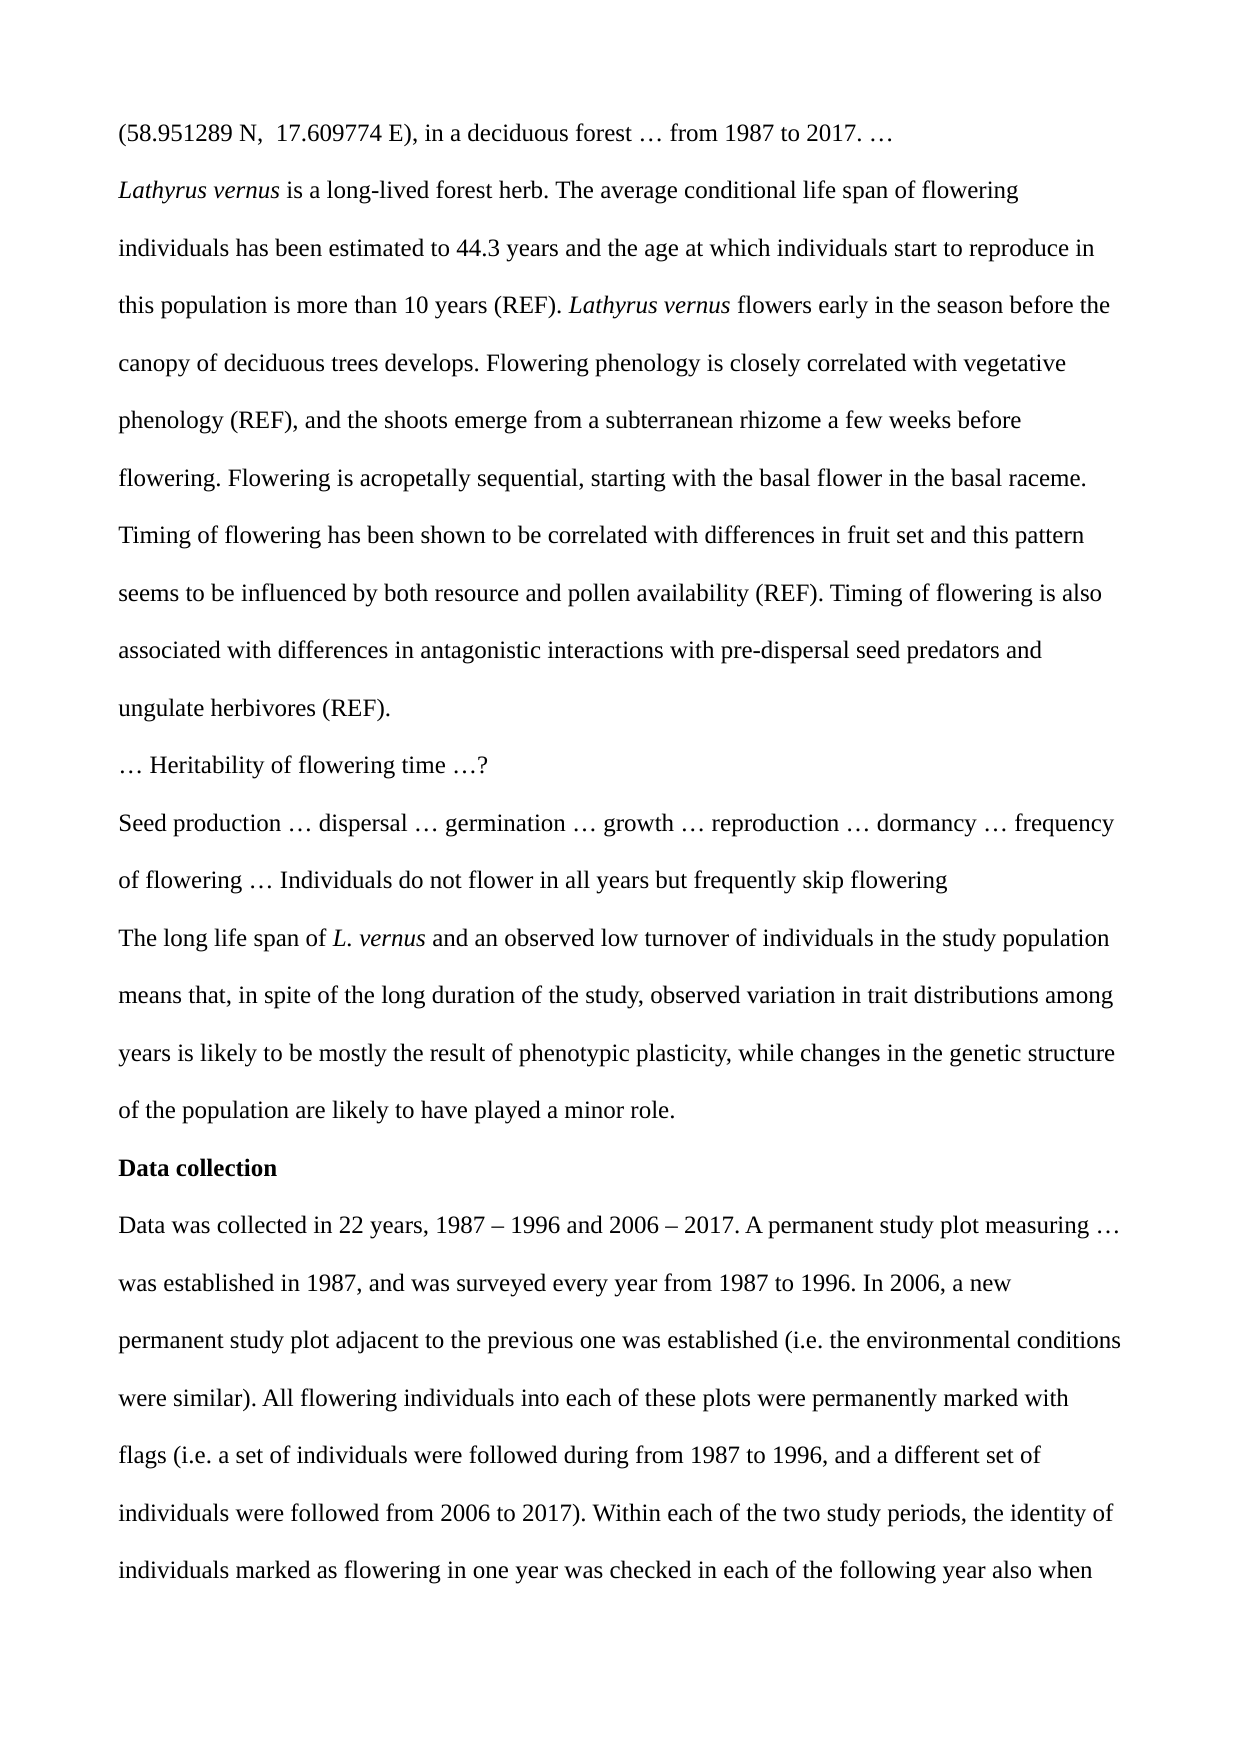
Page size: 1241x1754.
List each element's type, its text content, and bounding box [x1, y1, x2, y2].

text Data was collected in 22 years, 1987 – 1996 and 2006 – 2017. A permanent study plot measuring … was established in 1987, and was surveyed every year from 1987 to 1996. In 2006, a new permanent study plot adjacent to the previous one was established (i.e. the environmental conditions were similar). All flowering individuals into each of these plots were permanently marked with flags (i.e. a set of individuals were followed during from 1987 to 1996, and a different set of individuals were followed from 2006 to 2017). Within each of the two study periods, the identity of individuals marked as flowering in one year was checked in each of the following year also when [118, 1211, 1122, 1584]
text Seed production … dispersal … germination … growth … reproduction … dormancy … frequency of flowering … Individuals do not flower in all years but frequently skip flowering [118, 808, 1122, 894]
text Data collection [118, 1153, 1122, 1182]
text … Heritability of flowering time …? [118, 751, 1122, 779]
text Lathyrus vernus is a long-lived forest herb. The average conditional life span of flowering individuals has been estimated to 44.3 years and the age at which individuals start to reproduce in this population is more than 10 years (REF). Lathyrus vernus flowers early in the season before the canopy of deciduous trees develops. Flowering phenology is closely correlated with vegetative phenology (REF), and the shoots emerge from a subterranean rhizome a few weeks before flowering. Flowering is acropetally sequential, starting with the basal flower in the basal raceme. Timing of flowering has been shown to be correlated with differences in fruit set and this pattern seems to be influenced by both resource and pollen availability (REF). Timing of flowering is also associated with differences in antagonistic interactions with pre-dispersal seed predators and ungulate herbivores (REF). [118, 176, 1122, 722]
text (58.951289 N, 17.609774 E), in a deciduous forest … from 1987 to 2017. … [118, 118, 1122, 147]
text The long life span of L. vernus and an observed low turnover of individuals in the study population means that, in spite of the long duration of the study, observed variation in trait distributions among years is likely to be mostly the result of phenotypic plasticity, while changes in the genetic structure of the population are likely to have played a minor role. [118, 923, 1122, 1124]
